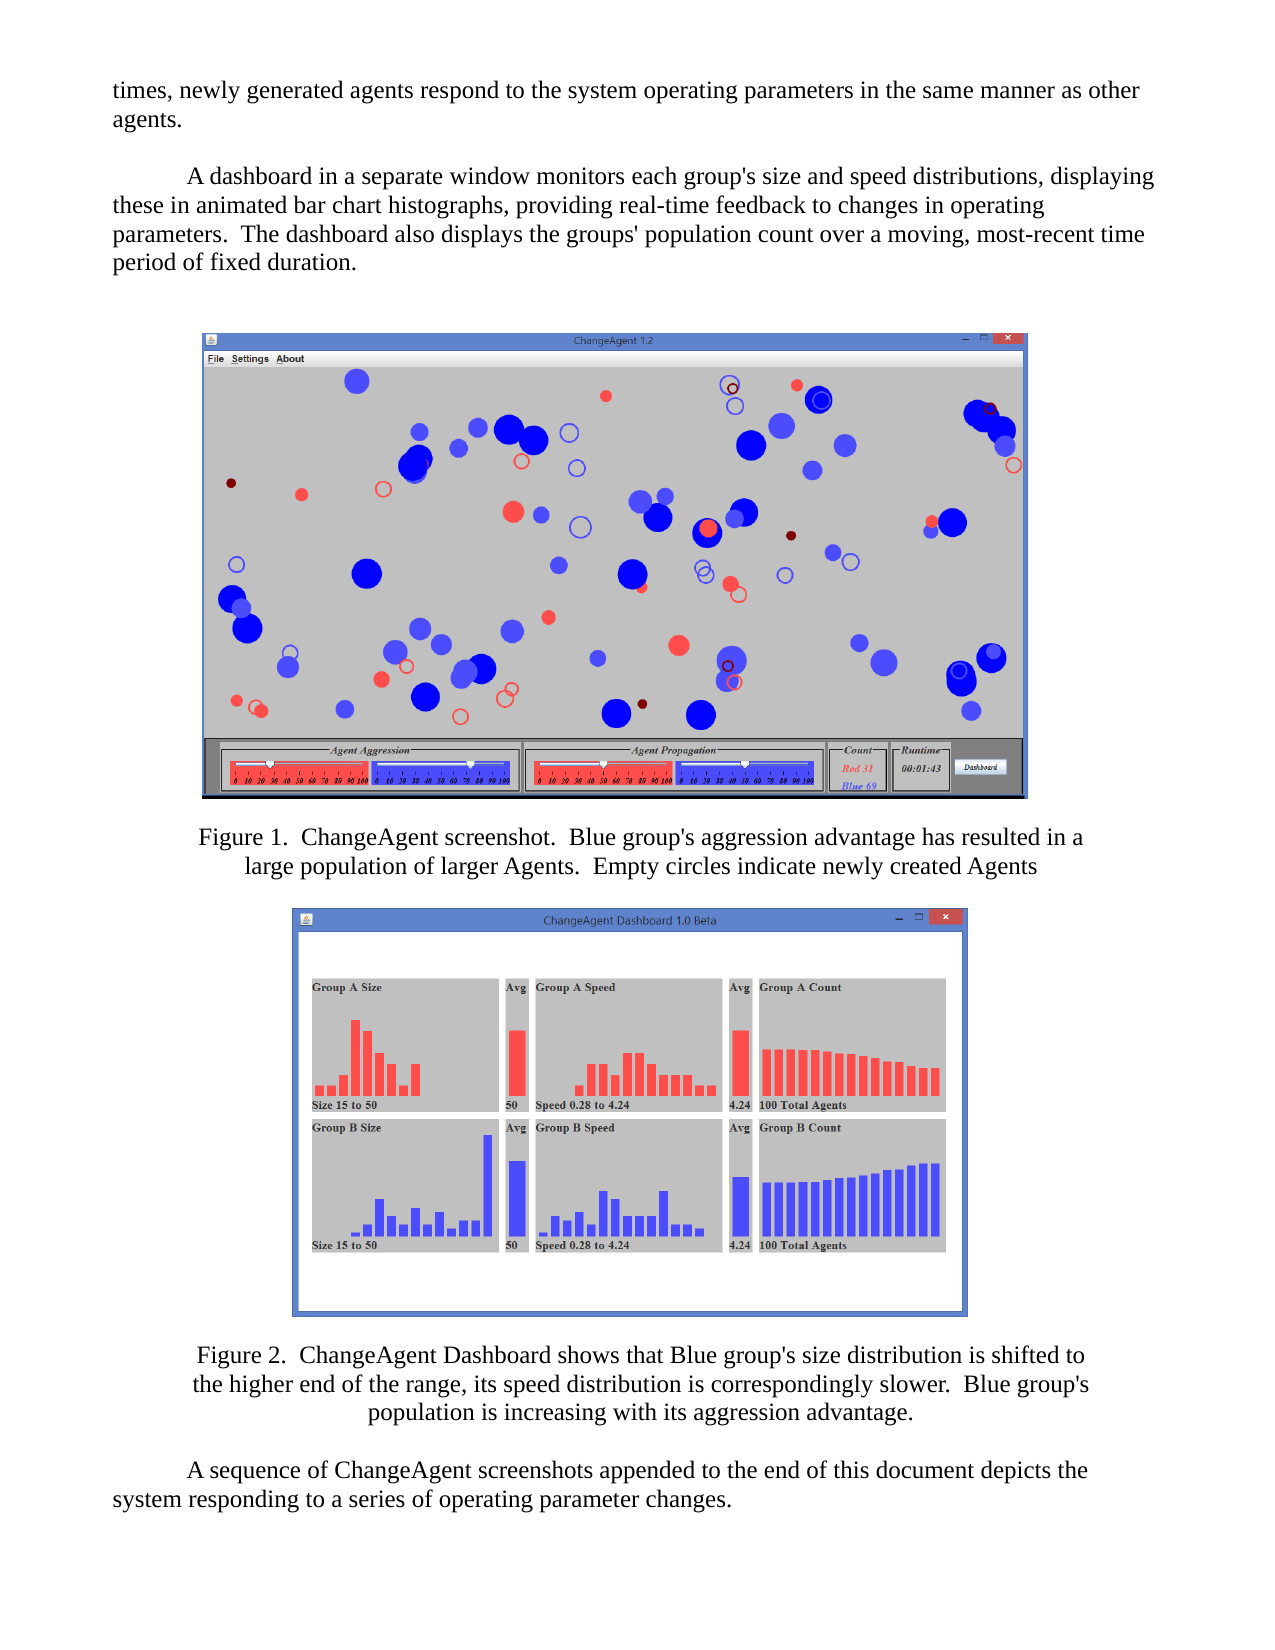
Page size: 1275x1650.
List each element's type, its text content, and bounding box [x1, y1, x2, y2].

picture [202, 333, 1028, 799]
text Figure 2. ChangeAgent Dashboard shows that Blue group's size distribution is shifted to the higher end of the range, its speed distribution is correspondingly slower. Blue group's population is increasing with its aggression advantage. [186, 1340, 1096, 1426]
text A sequence of ChangeAgent screenshots appended to the end of this document depicts the system responding to a series of operating parameter changes. [112, 1455, 1162, 1512]
text Figure 1. ChangeAgent screenshot. Blue group's aggression advantage has resulted in a large population of larger Agents. Empty circles indicate newly created Agents [186, 822, 1096, 880]
picture [292, 908, 968, 1317]
text A dashboard in a separate window monitors each group's size and speed distributions, displaying these in animated bar chart histographs, providing real-time feedback to changes in operating parameters. The dashboard also displays the groups' population count over a moving, most-recent time period of fixed duration. [112, 161, 1162, 276]
text times, newly generated agents respond to the system operating parameters in the same manner as other agents. [112, 75, 1162, 132]
